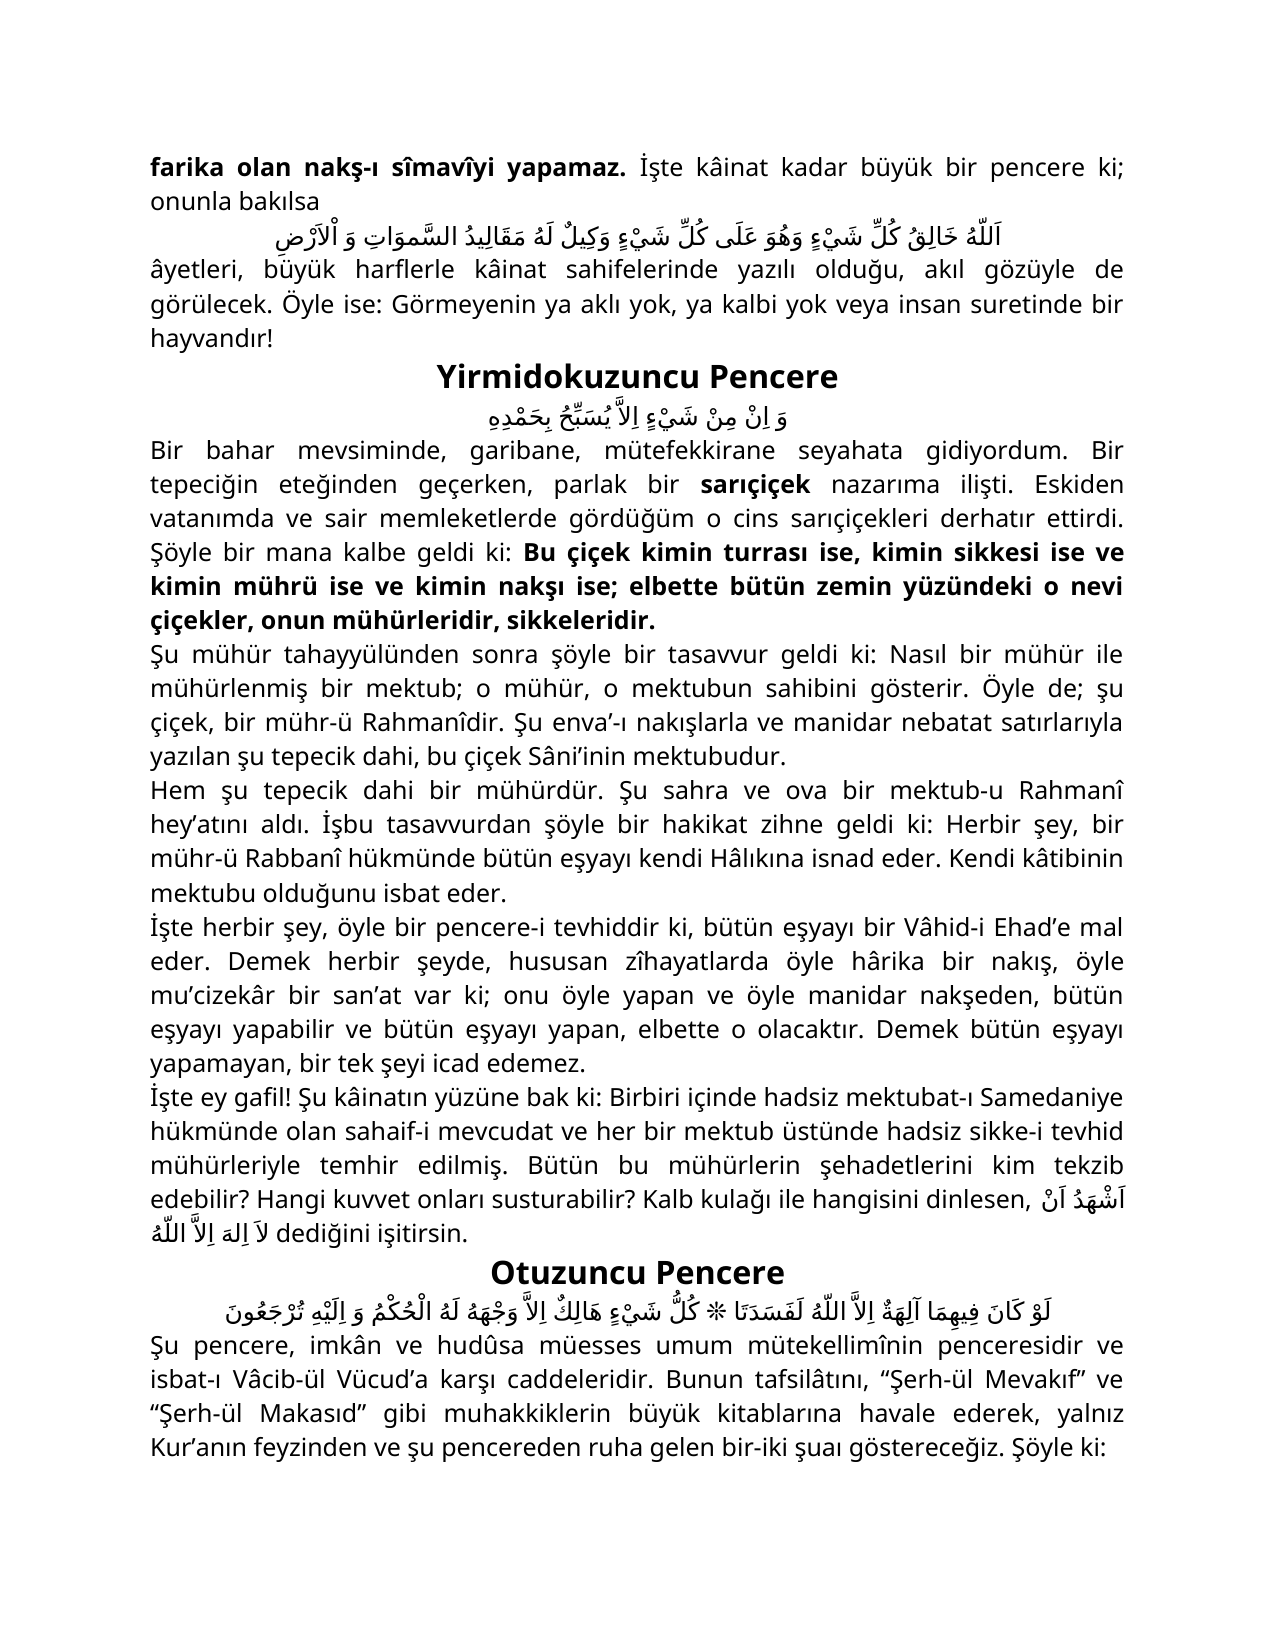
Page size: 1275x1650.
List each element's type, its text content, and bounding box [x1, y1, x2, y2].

text Şu mühür tahayyülünden sonra şöyle bir tasavvur geldi ki: Nasıl bir mühür ile mühürlenmiş bir mektub; o mühür, o mektubun sahibini gösterir. Öyle de; şu çiçek, bir mühr-ü Rahmanîdir. Şu enva’-ı nakışlarla ve manidar nebatat satırlarıyla yazılan şu tepecik dahi, bu çiçek Sâni’inin mektubudur. [150, 637, 1125, 773]
text İşte ey gafil! Şu kâinatın yüzüne bak ki: Birbiri içinde hadsiz mektubat-ı Samedaniye hükmünde olan sahaif-i mevcudat ve her bir mektub üstünde hadsiz sikke-i tevhid mühürleriyle temhir edilmiş. Bütün bu mühürlerin şehadetlerini kim tekzib edebilir? Hangi kuvvet onları susturabilir? Kalb kulağı ile hangisini dinlesen, اَشْهَدُ اَنْ لاَ اِلهَ اِلاَّ اللّهُ dediğini işitirsin. [150, 1079, 1125, 1250]
text Şu pencere, imkân ve hudûsa müesses umum mütekellimînin penceresidir ve isbat-ı Vâcib-ül Vücud’a karşı caddeleridir. Bunun tafsilâtını, “Şerh-ül Mevakıf” ve “Şerh-ül Makasıd” gibi muhakkiklerin büyük kitablarına havale ederek, yalnız Kur’anın feyzinden ve şu pencereden ruha gelen bir-iki şuaı göstereceğiz. Şöyle ki: [150, 1328, 1125, 1464]
text farika olan nakş-ı sîmavîyi yapamaz. İşte kâinat kadar büyük bir pencere ki; onunla bakılsa [150, 150, 1125, 218]
text İşte herbir şey, öyle bir pencere-i tevhiddir ki, bütün eşyayı bir Vâhid-i Ehad’e mal eder. Demek herbir şeyde, hususan zîhayatlarda öyle hârika bir nakış, öyle mu’cizekâr bir san’at var ki; onu öyle yapan ve öyle manidar nakşeden, bütün eşyayı yapabilir ve bütün eşyayı yapan, elbette o olacaktır. Demek bütün eşyayı yapamayan, bir tek şeyi icad edemez. [150, 909, 1125, 1079]
subtitle Yirmidokuzuncu Pencere [150, 354, 1125, 398]
subtitle Otuzuncu Pencere [150, 1250, 1125, 1294]
text Hem şu tepecik dahi bir mühürdür. Şu sahra ve ova bir mektub-u Rahmanî hey’atını aldı. İşbu tasavvurdan şöyle bir hakikat zihne geldi ki: Herbir şey, bir mühr-ü Rabbanî hükmünde bütün eşyayı kendi Hâlıkına isnad eder. Kendi kâtibinin mektubu olduğunu isbat eder. [150, 773, 1125, 909]
text اَللّهُ خَالِقُ كُلِّ شَيْءٍ وَهُوَ عَلَى كُلِّ شَيْءٍ وَكِيلٌ لَهُ مَقَالِيدُ السَّموَاتِ وَ اْلاَرْضِ [150, 218, 1125, 252]
text Bir bahar mevsiminde, garibane, mütefekkirane seyahata gidiyordum. Bir tepeciğin eteğinden geçerken, parlak bir sarıçiçek nazarıma ilişti. Eskiden vatanımda ve sair memleketlerde gördüğüm o cins sarıçiçekleri derhatır ettirdi. Şöyle bir mana kalbe geldi ki: Bu çiçek kimin turrası ise, kimin sikkesi ise ve kimin mührü ise ve kimin nakşı ise; elbette bütün zemin yüzündeki o nevi çiçekler, onun mühürleridir, sikkeleridir. [150, 432, 1125, 637]
text وَ اِنْ مِنْ شَيْءٍ اِلاَّ يُسَبِّحُ بِحَمْدِهِ [150, 398, 1125, 432]
text âyetleri, büyük harflerle kâinat sahifelerinde yazılı olduğu, akıl gözüyle de görülecek. Öyle ise: Görmeyenin ya aklı yok, ya kalbi yok veya insan suretinde bir hayvandır! [150, 252, 1125, 354]
text لَوْ كَانَ فِيهِمَا آلِهَةٌ اِلاَّ اللّهُ لَفَسَدَتَا ❊ كُلُّ شَيْءٍ هَالِكٌ اِلاَّ وَجْهَهُ لَهُ الْحُكْمُ وَ اِلَيْهِ تُرْجَعُونَ [150, 1294, 1125, 1328]
